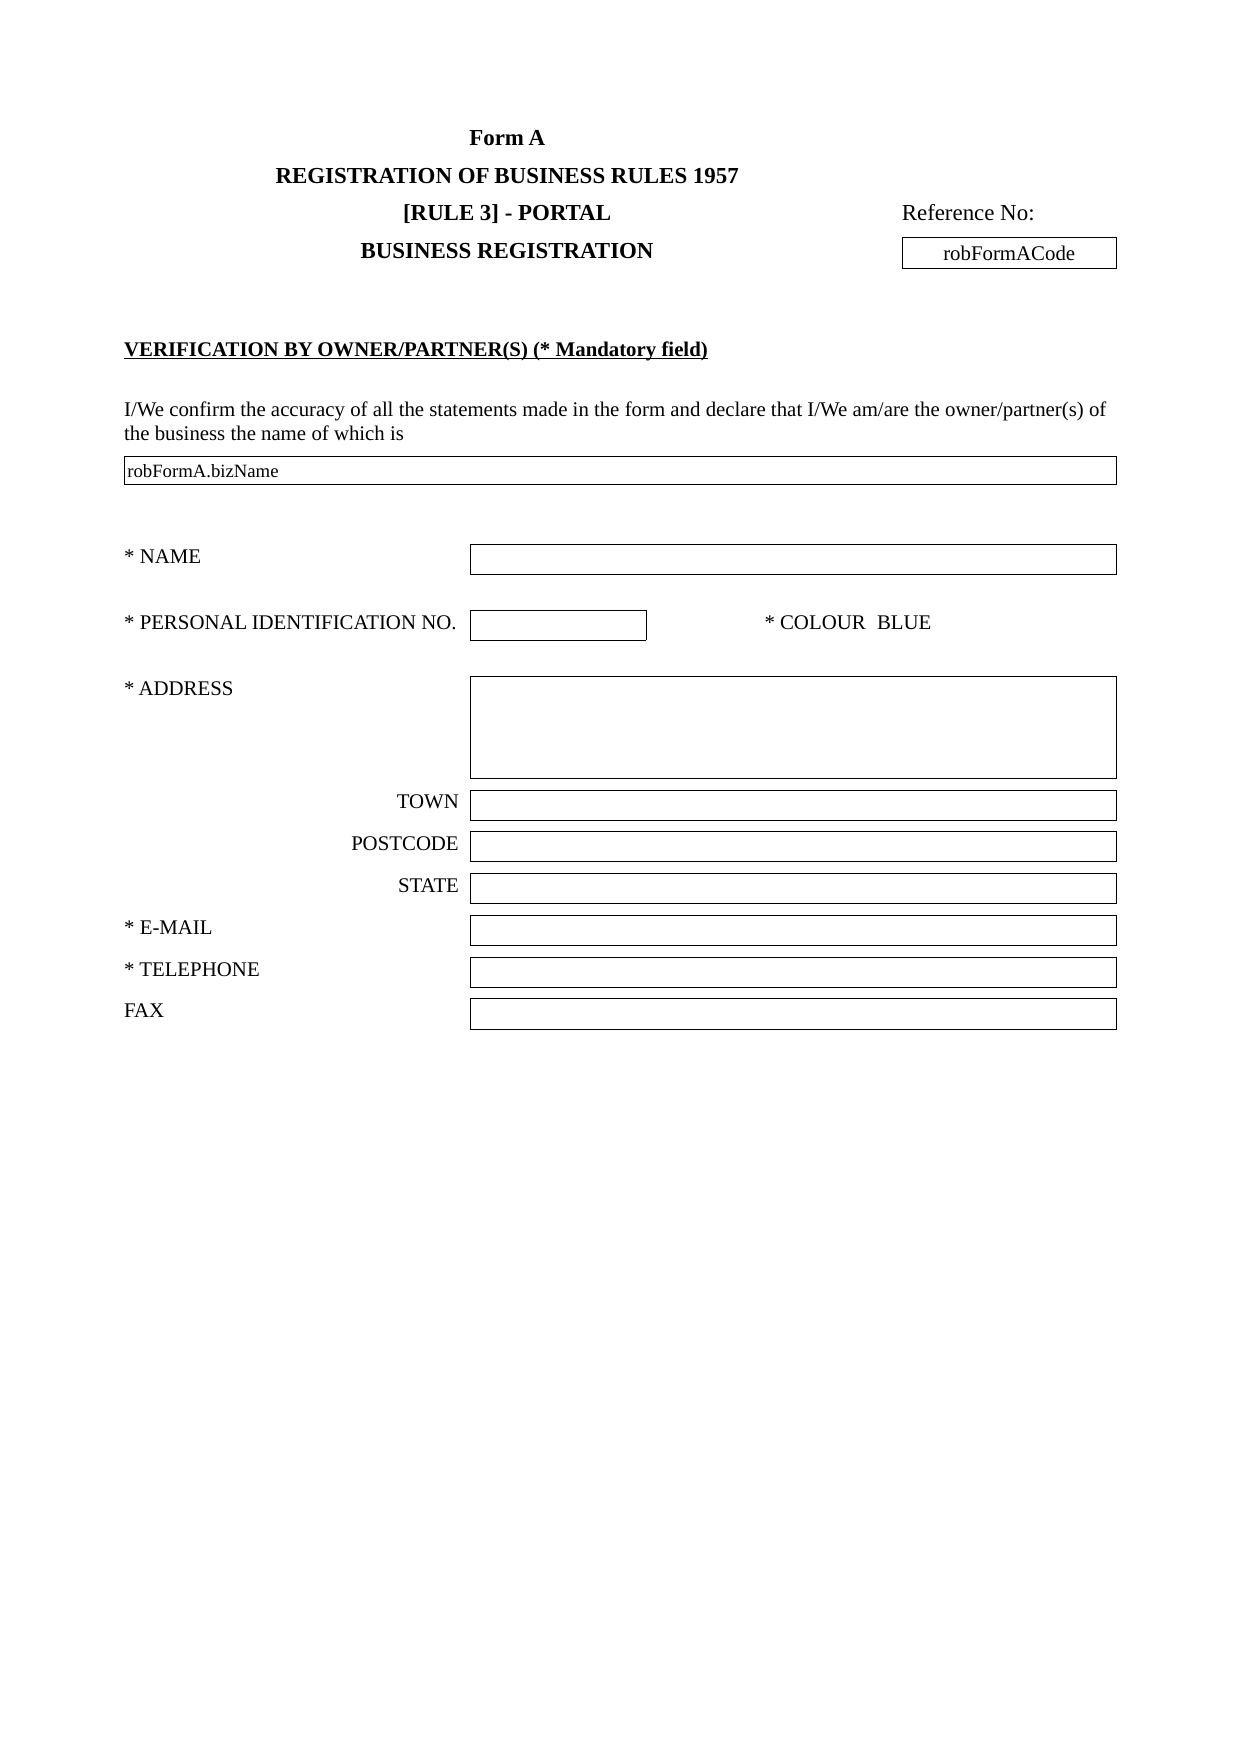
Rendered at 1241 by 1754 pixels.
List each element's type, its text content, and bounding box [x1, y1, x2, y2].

table_cell POSTCODE [118, 826, 464, 867]
table_cell [464, 826, 1122, 867]
text [/#list] [118, 1034, 1122, 1063]
table_header VERIFICATION BY OWNER/PARTNER(S) (* Mandatory field) [118, 332, 1122, 391]
table_cell [464, 951, 1122, 993]
table_cell * ADDRESS [118, 670, 464, 784]
table_cell * COLOUR [652, 604, 871, 670]
table_cell * PERSONAL IDENTIFICATION NO. [118, 604, 464, 670]
table_cell [464, 909, 1122, 951]
table_cell * TELEPHONE [118, 951, 464, 993]
table_cell [464, 538, 1122, 604]
table_cell STATE [118, 867, 464, 909]
table_cell [464, 784, 1122, 826]
table_cell BLUE [871, 604, 1122, 670]
table_cell [464, 604, 652, 670]
table_cell [464, 670, 1122, 784]
table_cell I/We confirm the accuracy of all the statements made in the form and declare that I/We am/are the owner/partner(s) of the business the name of which is [118, 391, 1122, 451]
table_cell [464, 867, 1122, 909]
table_cell FAX [118, 993, 464, 1034]
table_cell * E-MAIL [118, 909, 464, 951]
table_cell * NAME [118, 538, 464, 604]
table_cell robFormA.bizName [#assign owners = robFormA.listRobFormAOwner] [#list owners as owner] [118, 451, 1122, 538]
table_cell [464, 993, 1122, 1034]
table_cell TOWN [118, 784, 464, 826]
